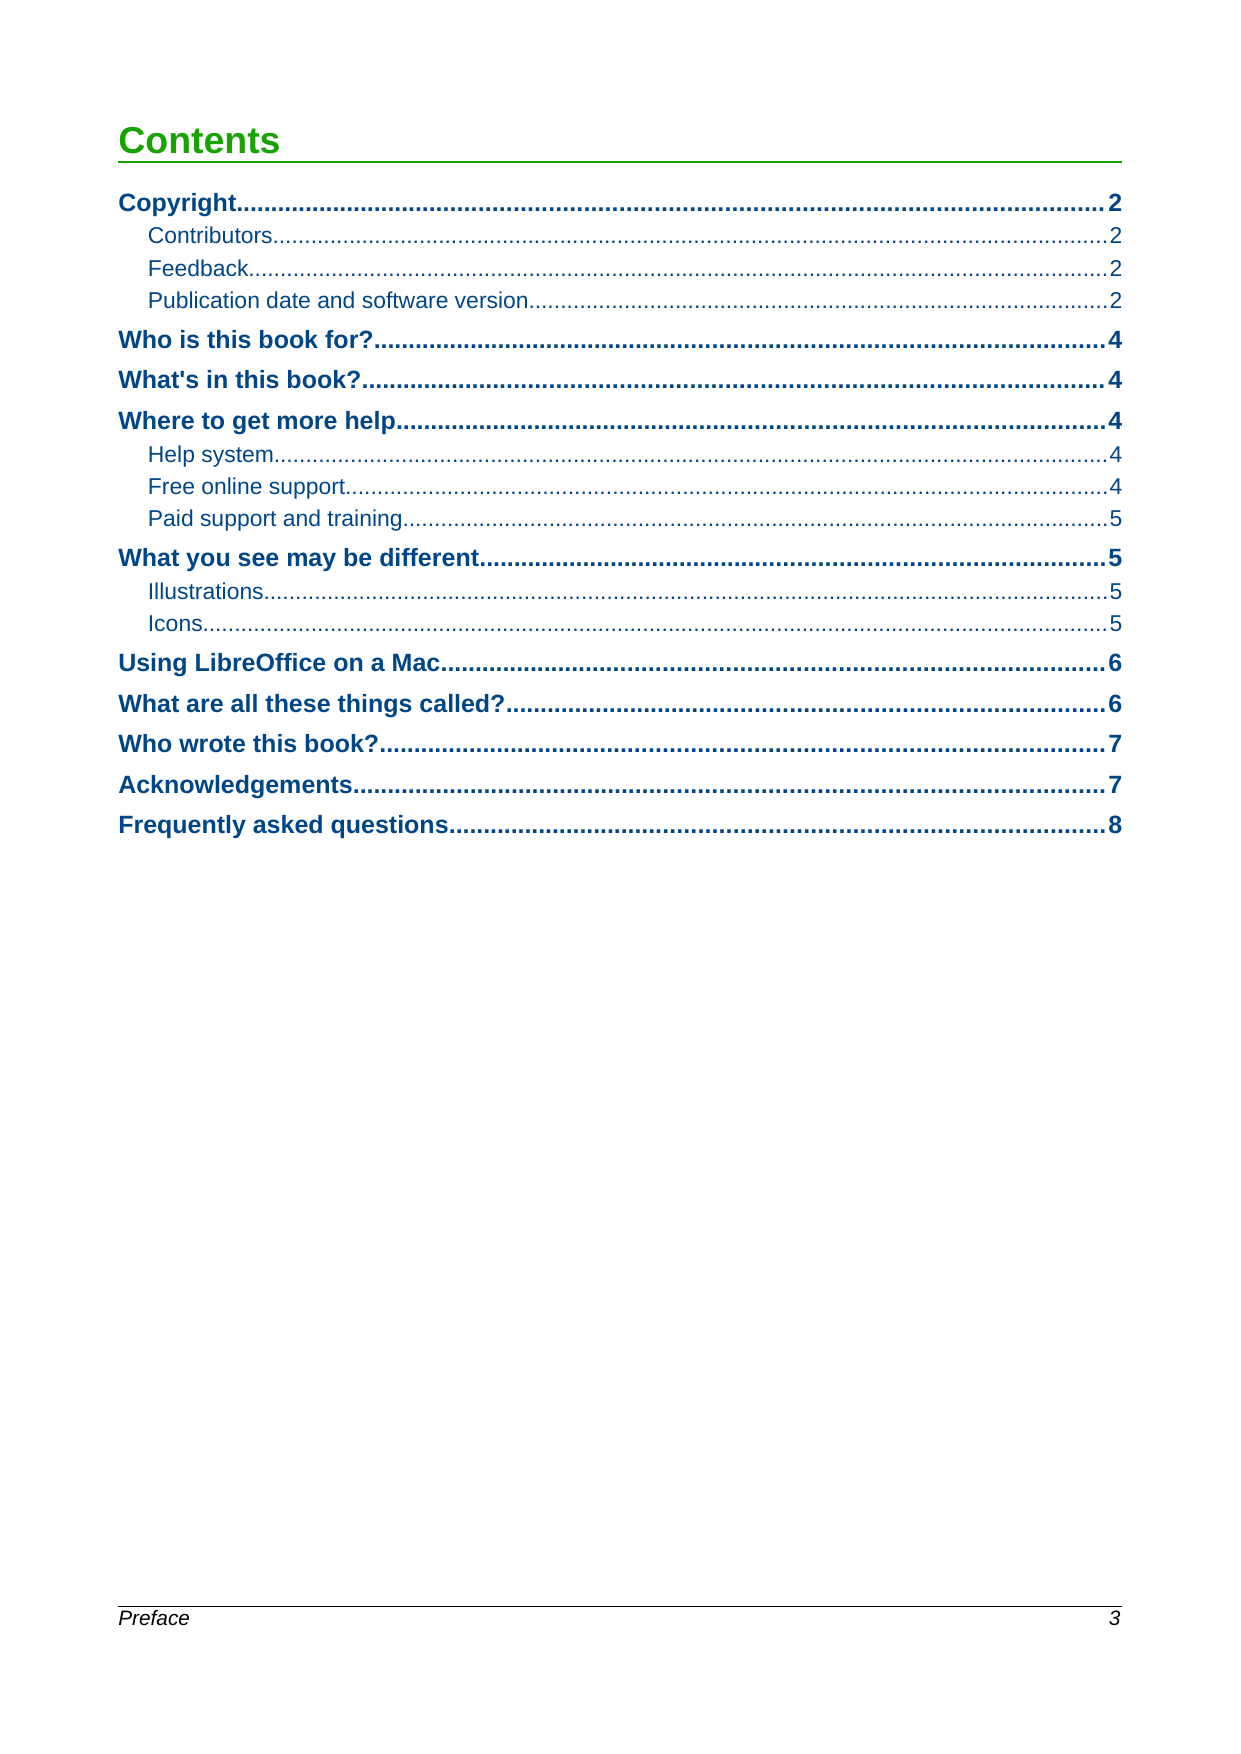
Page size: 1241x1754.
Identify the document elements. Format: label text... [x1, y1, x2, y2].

text Free online support 4 [148, 473, 1122, 499]
text Copyright 2 [118, 187, 1122, 216]
text Feedback 2 [148, 254, 1122, 281]
text Acknowledgements 7 [118, 770, 1122, 799]
text What you see may be different 5 [118, 543, 1122, 572]
text Icons 5 [148, 610, 1122, 637]
text Publication date and software version 2 [148, 287, 1122, 313]
text Illustrations 5 [148, 578, 1122, 604]
text Who wrote this book? 7 [118, 729, 1122, 758]
text Paid support and training 5 [148, 505, 1122, 532]
text Using LibreOffice on a Mac 6 [118, 648, 1122, 677]
text Contents [118, 118, 1122, 161]
text Contributors 2 [148, 222, 1122, 248]
text Help system 4 [148, 441, 1122, 467]
text What are all these things called? 6 [118, 689, 1122, 718]
text What's in this book? 4 [118, 365, 1122, 394]
text Where to get more help 4 [118, 406, 1122, 435]
text Frequently asked questions 8 [118, 811, 1122, 839]
text Who is this book for? 4 [118, 325, 1122, 354]
